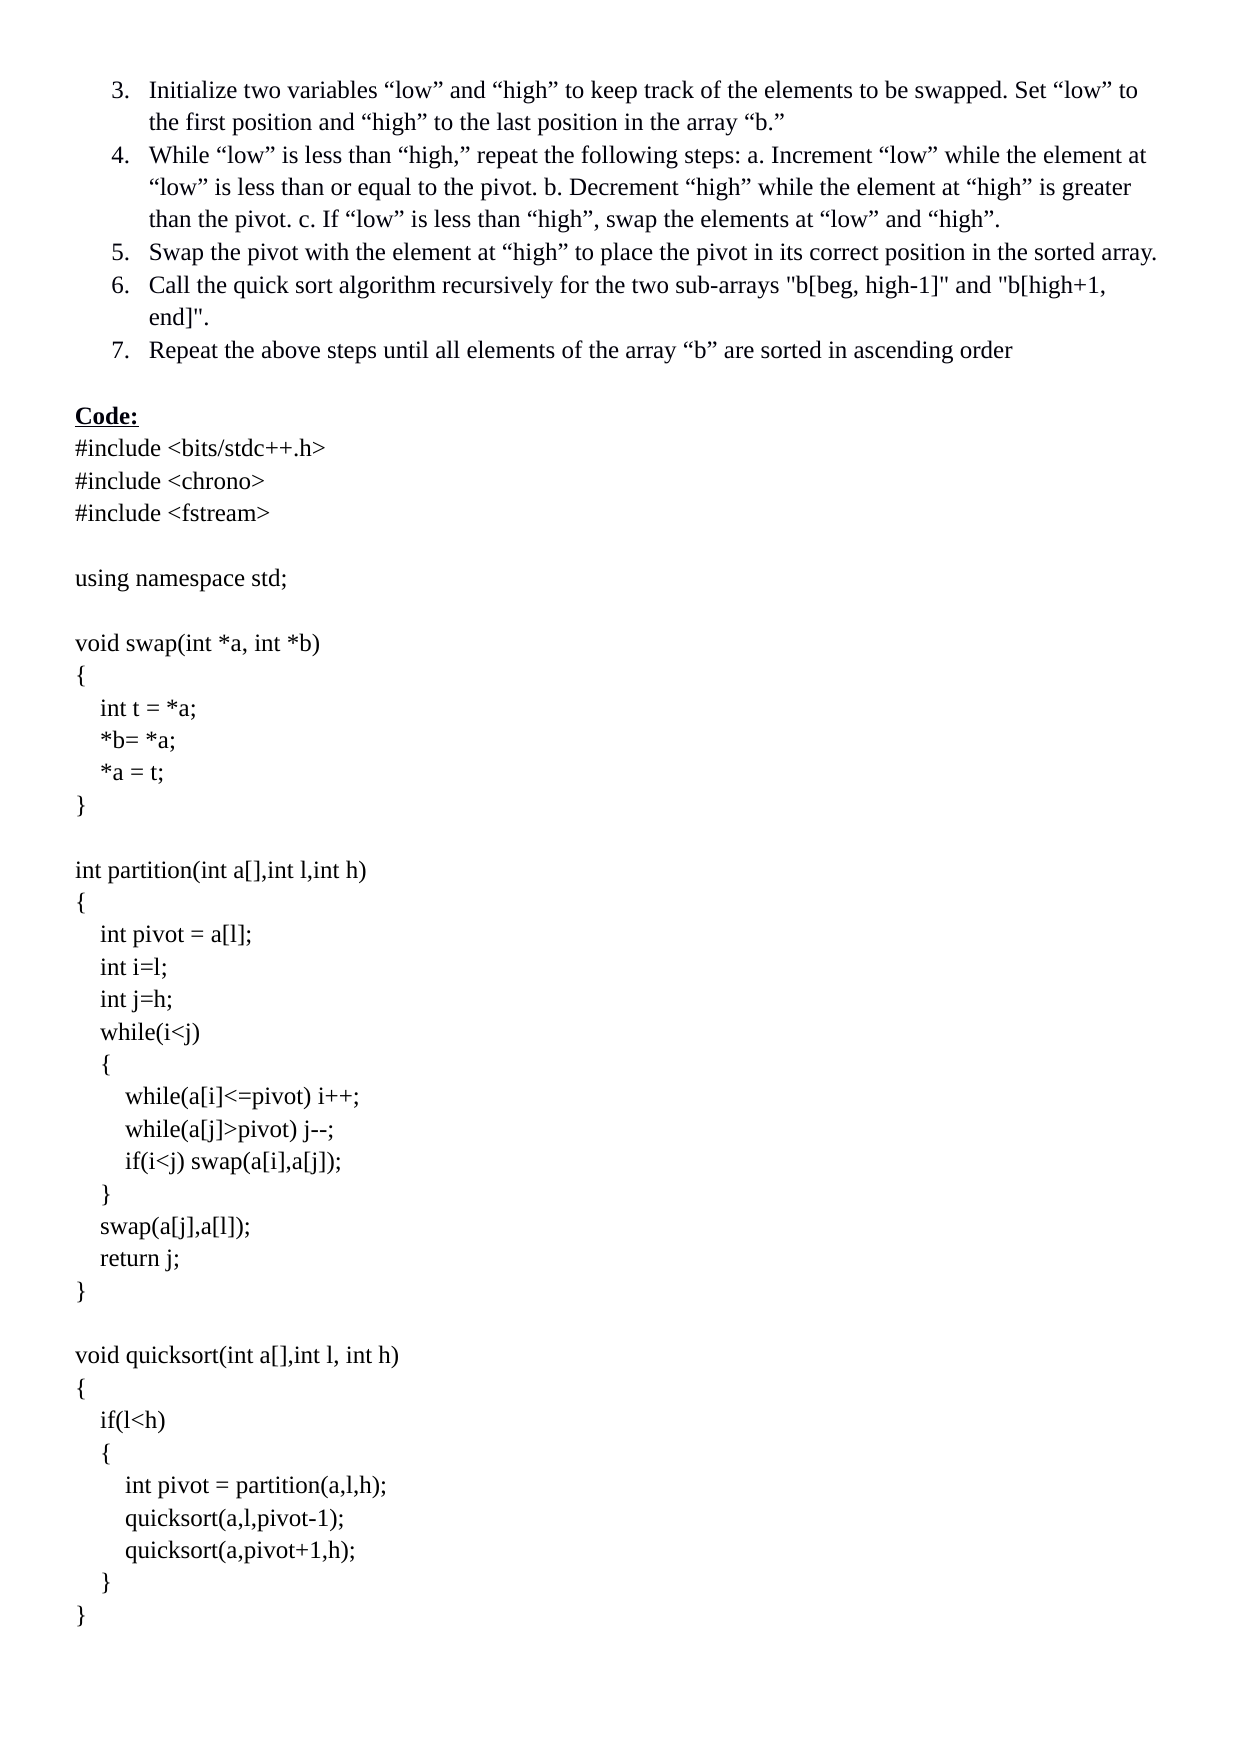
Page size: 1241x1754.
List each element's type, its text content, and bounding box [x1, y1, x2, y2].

text int i=l; [75, 952, 1161, 981]
text int partition(int a[],int l,int h) [75, 855, 1161, 883]
text if(i<j) swap(a[i],a[j]); [75, 1146, 1161, 1175]
list Swap the pivot with the element at “high” to place the pivot in its correct position in the sorted array. [148, 237, 1161, 266]
text while(a[i]<=pivot) i++; [75, 1081, 1161, 1110]
text } [75, 1567, 1161, 1596]
text { [75, 1438, 1161, 1467]
text *a = t; [75, 757, 1161, 786]
text #include <chrono> [75, 466, 1161, 495]
text } [75, 1600, 1161, 1628]
text void quicksort(int a[],int l, int h) [75, 1341, 1161, 1369]
text quicksort(a,l,pivot-1); [75, 1503, 1161, 1531]
text int t = *a; [75, 693, 1161, 721]
text while(i<j) [75, 1017, 1161, 1045]
text } [75, 1179, 1161, 1207]
text #include <fstream> [75, 498, 1161, 527]
text { [75, 1373, 1161, 1402]
text quicksort(a,pivot+1,h); [75, 1535, 1161, 1564]
text int pivot = a[l]; [75, 919, 1161, 948]
text Code: [74, 401, 1161, 430]
text int j=h; [75, 984, 1161, 1013]
list Repeat the above steps until all elements of the array “b” are sorted in ascending order [148, 335, 1161, 364]
text while(a[j]>pivot) j--; [75, 1114, 1161, 1143]
list Initialize two variables “low” and “high” to keep track of the elements to be swapped. Set “low” to the first position and “high” to the last position in the array “b.” [111, 76, 1161, 136]
text return j; [75, 1243, 1161, 1272]
text swap(a[j],a[l]); [75, 1211, 1161, 1240]
text } [75, 790, 1161, 819]
list Call the quick sort algorithm recursively for the two sub-arrays "b[beg, high-1]" and "b[high+1, end]". [111, 270, 1161, 331]
text int pivot = partition(a,l,h); [75, 1470, 1161, 1499]
text void swap(int *a, int *b) [75, 628, 1161, 657]
text } [75, 1276, 1161, 1304]
text using namespace std; [75, 563, 1161, 592]
list While “low” is less than “high,” repeat the following steps: a. Increment “low” while the element at “low” is less than or equal to the pivot. b. Decrement “high” while the element at “high” is greater than the pivot. c. If “low” is less than “high”, swap the elements at “low” and “high”. [111, 140, 1161, 233]
text { [75, 887, 1161, 916]
text #include <bits/stdc++.h> [75, 433, 1161, 462]
text *b= *a; [75, 725, 1161, 754]
text { [75, 1049, 1161, 1078]
text if(l<h) [75, 1405, 1161, 1434]
text { [75, 660, 1161, 689]
